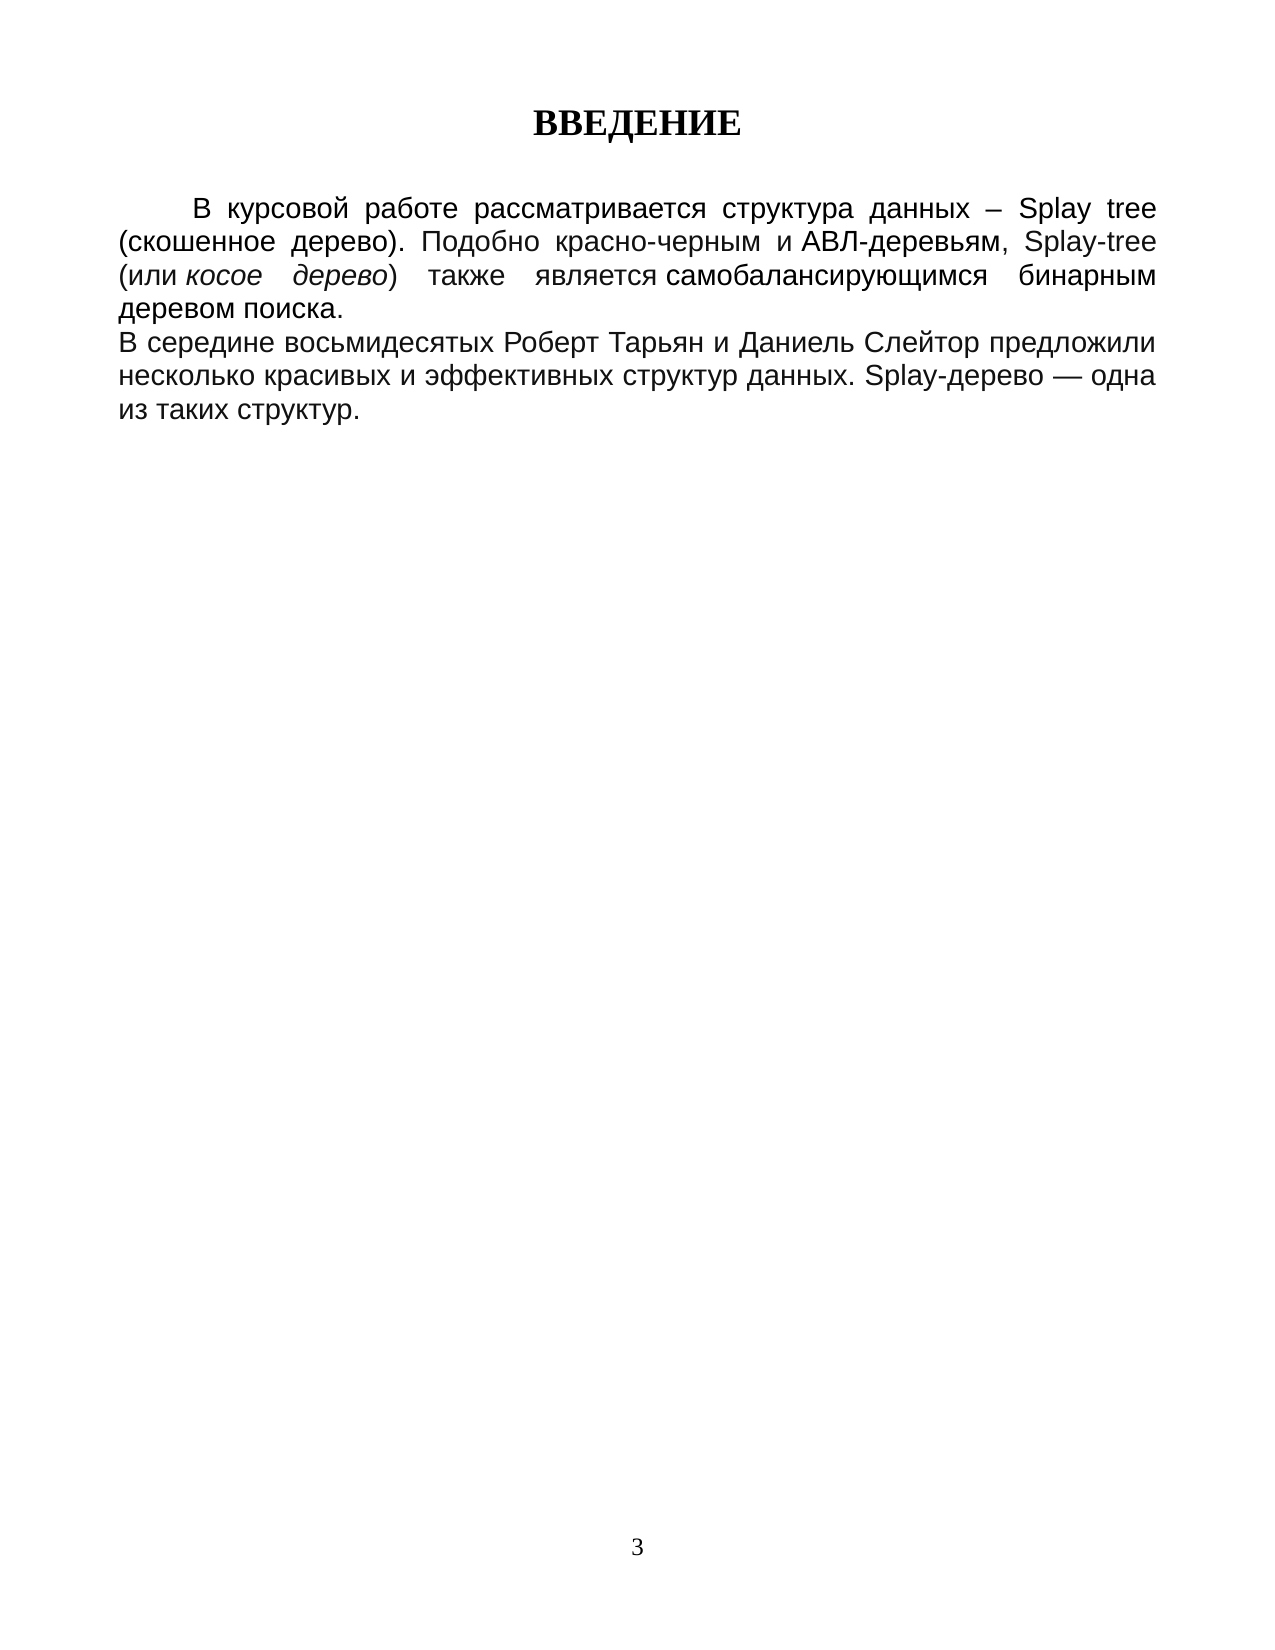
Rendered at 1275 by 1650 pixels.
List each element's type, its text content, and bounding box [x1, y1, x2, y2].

text В середине восьмидесятых Роберт Тарьян и Даниель Слейтор предложили несколько красивых и эффективных структур данных. Splay-дерево — одна из таких структур. [118, 325, 1157, 426]
text ВВЕДЕНИЕ [118, 101, 1157, 144]
text В курсовой работе рассматривается структура данных – Splay tree (скошенное дерево). Подобно красно-черным и АВЛ-деревьям, Splay-tree (или косое дерево) также является самобалансирующимся бинарным деревом поиска. [118, 191, 1157, 325]
